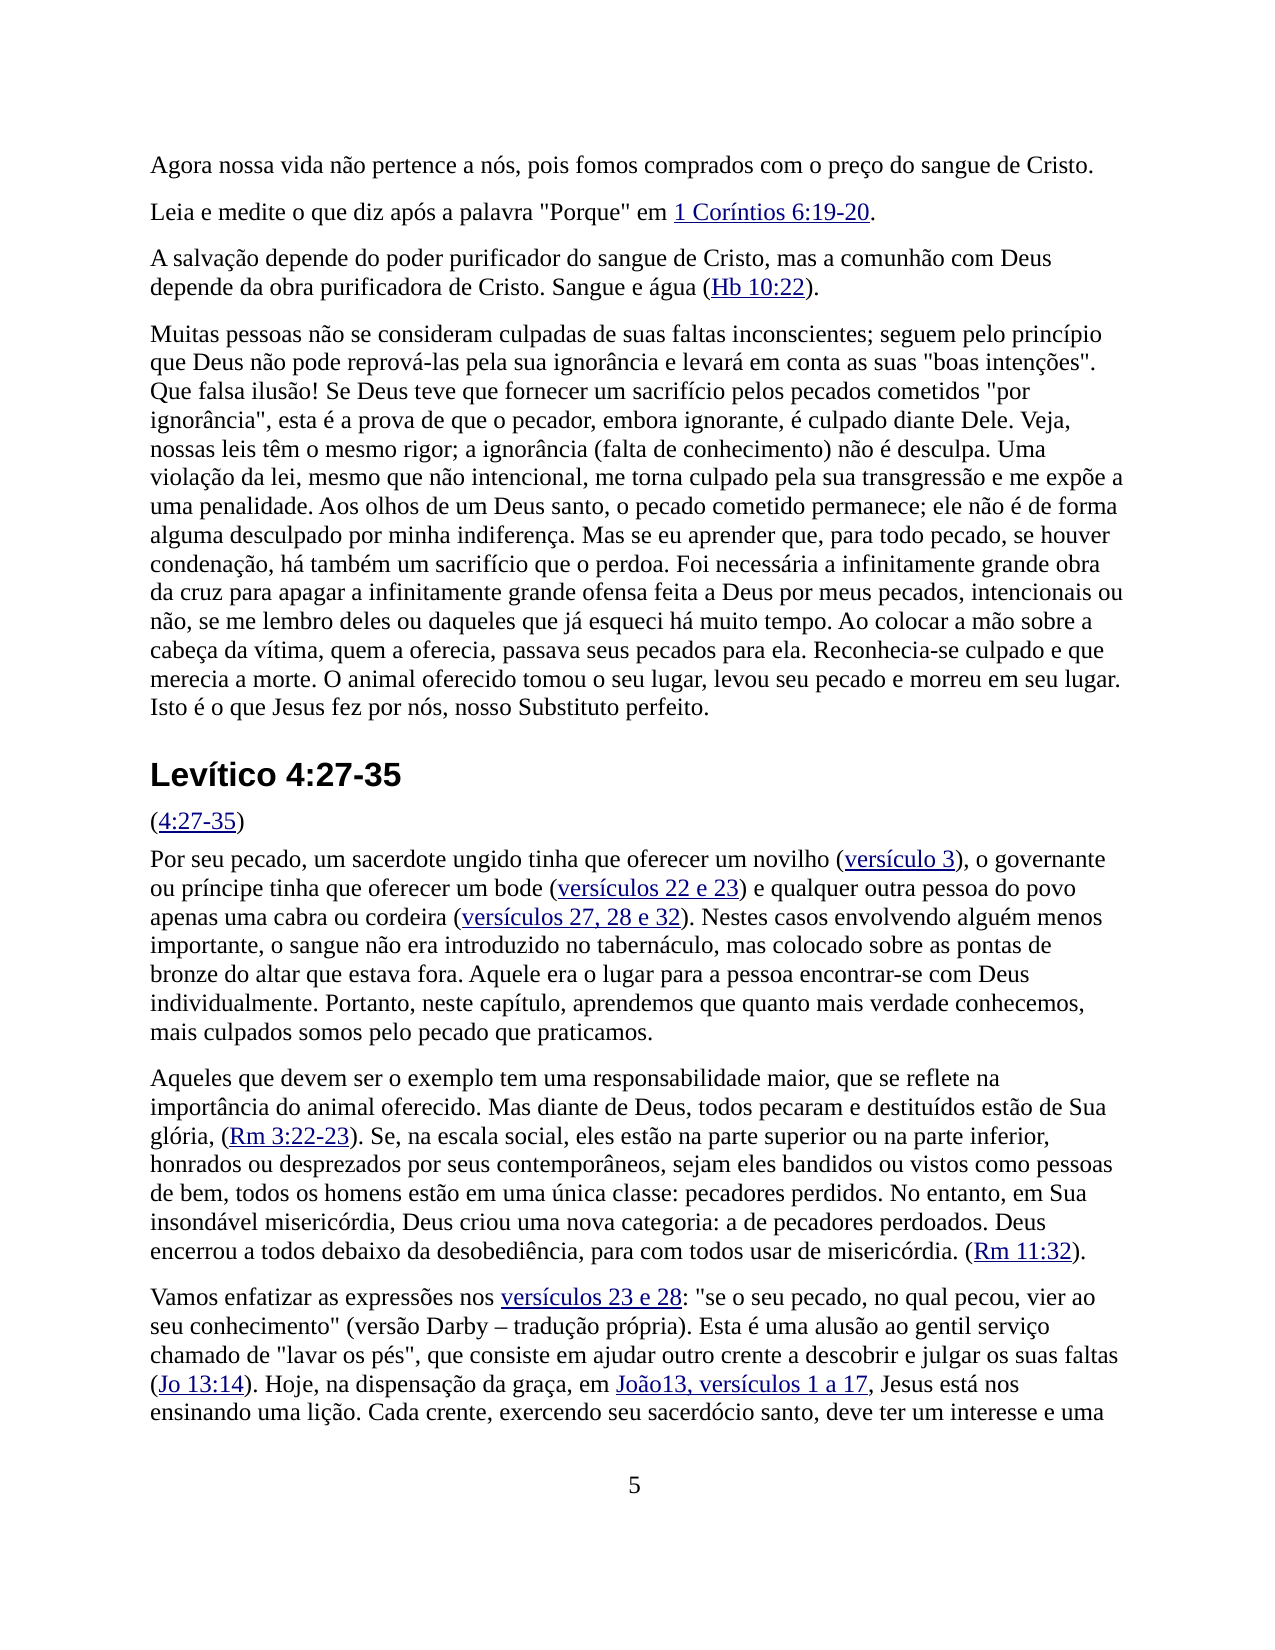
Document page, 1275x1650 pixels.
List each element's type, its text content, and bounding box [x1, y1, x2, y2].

text Leia e medite o que diz após a palavra "Porque" em 1 Coríntios 6:19-20. [150, 197, 1125, 225]
subtitle Levítico 4:27-35 [150, 755, 1125, 794]
text Muitas pessoas não se consideram culpadas de suas faltas inconscientes; seguem pelo princípio que Deus não pode reprová-las pela sua ignorância e levará em conta as suas "boas intenções". Que falsa ilusão! Se Deus teve que fornecer um sacrifício pelos pecados cometidos "por ignorância", esta é a prova de que o pecador, embora ignorante, é culpado diante Dele. Veja, nossas leis têm o mesmo rigor; a ignorância (falta de conhecimento) não é desculpa. Uma violação da lei, mesmo que não intencional, me torna culpado pela sua transgressão e me expõe a uma penalidade. Aos olhos de um Deus santo, o pecado cometido permanece; ele não é de forma alguma desculpado por minha indiferença. Mas se eu aprender que, para todo pecado, se houver condenação, há também um sacrifício que o perdoa. Foi necessária a infinitamente grande obra da cruz para apagar a infinitamente grande ofensa feita a Deus por meus pecados, intencionais ou não, se me lembro deles ou daqueles que já esqueci há muito tempo. Ao colocar a mão sobre a cabeça da vítima, quem a oferecia, passava seus pecados para ela. Reconhecia-se culpado e que merecia a morte. O animal oferecido tomou o seu lugar, levou seu pecado e morreu em seu lugar. Isto é o que Jesus fez por nós, nosso Substituto perfeito. [150, 319, 1125, 721]
text Por seu pecado, um sacerdote ungido tinha que oferecer um novilho (versículo 3), o governante ou príncipe tinha que oferecer um bode (versículos 22 e 23) e qualquer outra pessoa do povo apenas uma cabra ou cordeira (versículos 27, 28 e 32). Nestes casos envolvendo alguém menos importante, o sangue não era introduzido no tabernáculo, mas colocado sobre as pontas de bronze do altar que estava fora. Aquele era o lugar para a pessoa encontrar-se com Deus individualmente. Portanto, neste capítulo, aprendemos que quanto mais verdade conhecemos, mais culpados somos pelo pecado que praticamos. [150, 844, 1125, 1045]
text Agora nossa vida não pertence a nós, pois fomos comprados com o preço do sangue de Cristo. [150, 150, 1125, 179]
text (4:27-35) [150, 806, 1125, 835]
text A salvação depende do poder purificador do sangue de Cristo, mas a comunhão com Deus depende da obra purificadora de Cristo. Sangue e água (Hb 10:22). [150, 243, 1125, 301]
text Vamos enfatizar as expressões nos versículos 23 e 28: "se o seu pecado, no qual pecou, vier ao seu conhecimento" (versão Darby – tradução própria). Esta é uma alusão ao gentil serviço chamado de "lavar os pés", que consiste em ajudar outro crente a descobrir e julgar os suas faltas (Jo 13:14). Hoje, na dispensação da graça, em João13, versículos 1 a 17, Jesus está nos ensinando uma lição. Cada crente, exercendo seu sacerdócio santo, deve ter um interesse e uma [150, 1282, 1125, 1426]
text Aqueles que devem ser o exemplo tem uma responsabilidade maior, que se reflete na importância do animal oferecido. Mas diante de Deus, todos pecaram e destituídos estão de Sua glória, (Rm 3:22-23). Se, na escala social, eles estão na parte superior ou na parte inferior, honrados ou desprezados por seus contemporâneos, sejam eles bandidos ou vistos como pessoas de bem, todos os homens estão em uma única classe: pecadores perdidos. No entanto, em Sua insondável misericórdia, Deus criou uma nova categoria: a de pecadores perdoados. Deus encerrou a todos debaixo da desobediência, para com todos usar de misericórdia. (Rm 11:32). [150, 1063, 1125, 1264]
